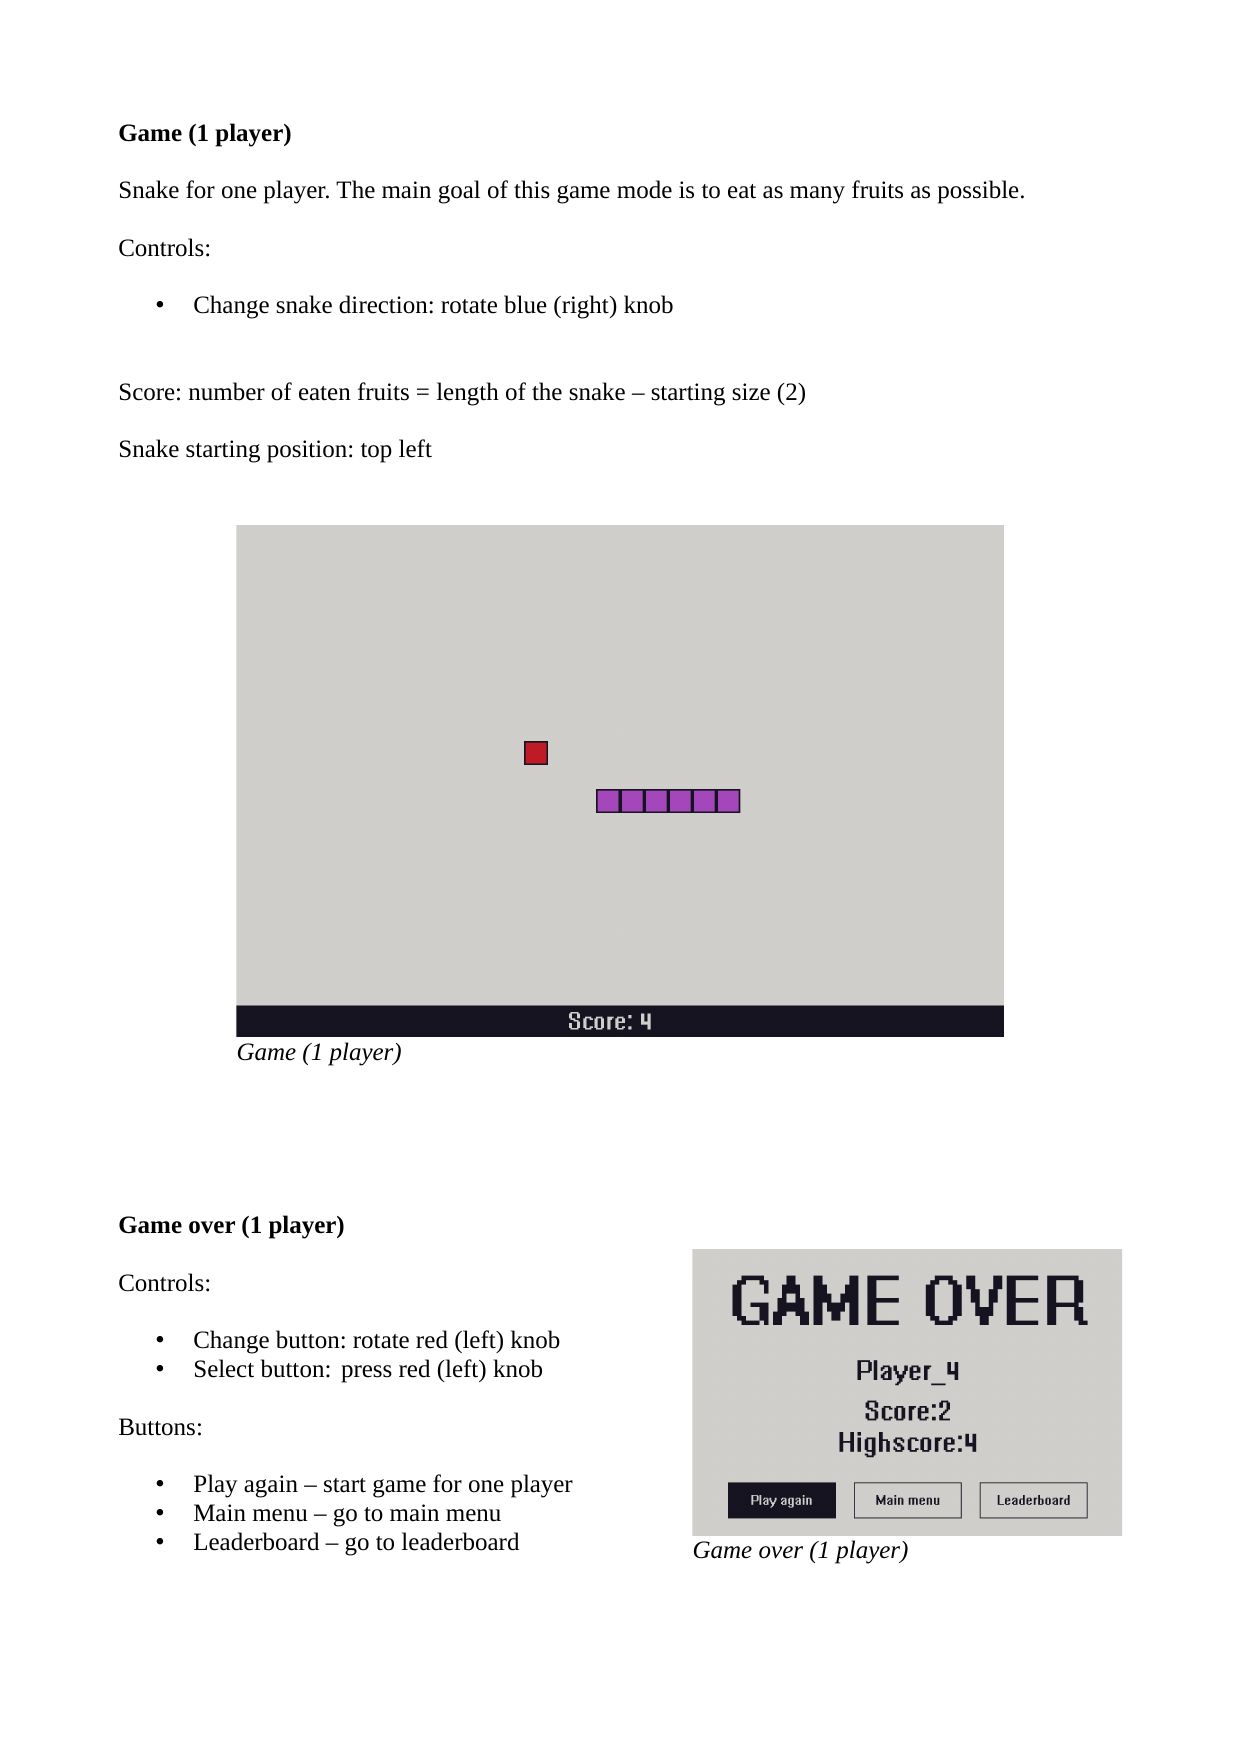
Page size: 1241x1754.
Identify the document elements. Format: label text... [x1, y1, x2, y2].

text Game over (1 player) [692, 1536, 1122, 1564]
picture [692, 1249, 1123, 1536]
text Controls: [118, 233, 1122, 262]
text Game (1 player) [118, 118, 1122, 147]
list Change button: rotate red (left) knob [156, 1326, 692, 1354]
list Main menu – go to main menu [156, 1498, 692, 1527]
text Score: number of eaten fruits = length of the snake – starting size (2) [118, 377, 1122, 406]
list Leaderboard – go to leaderboard [156, 1527, 692, 1556]
text Game over (1 player) [118, 1211, 1122, 1239]
list Change snake direction: rotate blue (right) knob [156, 291, 1122, 319]
text Buttons: [118, 1412, 692, 1441]
list Select button: press red (left) knob [156, 1354, 692, 1383]
text Snake starting position: top left [118, 434, 1122, 463]
text Controls: [118, 1268, 692, 1297]
picture [236, 525, 1004, 1037]
text Snake for one player. The main goal of this game mode is to eat as many fruits as possible. [118, 176, 1122, 204]
text Game (1 player) [236, 1037, 1004, 1066]
list Play again – start game for one player [156, 1469, 692, 1498]
